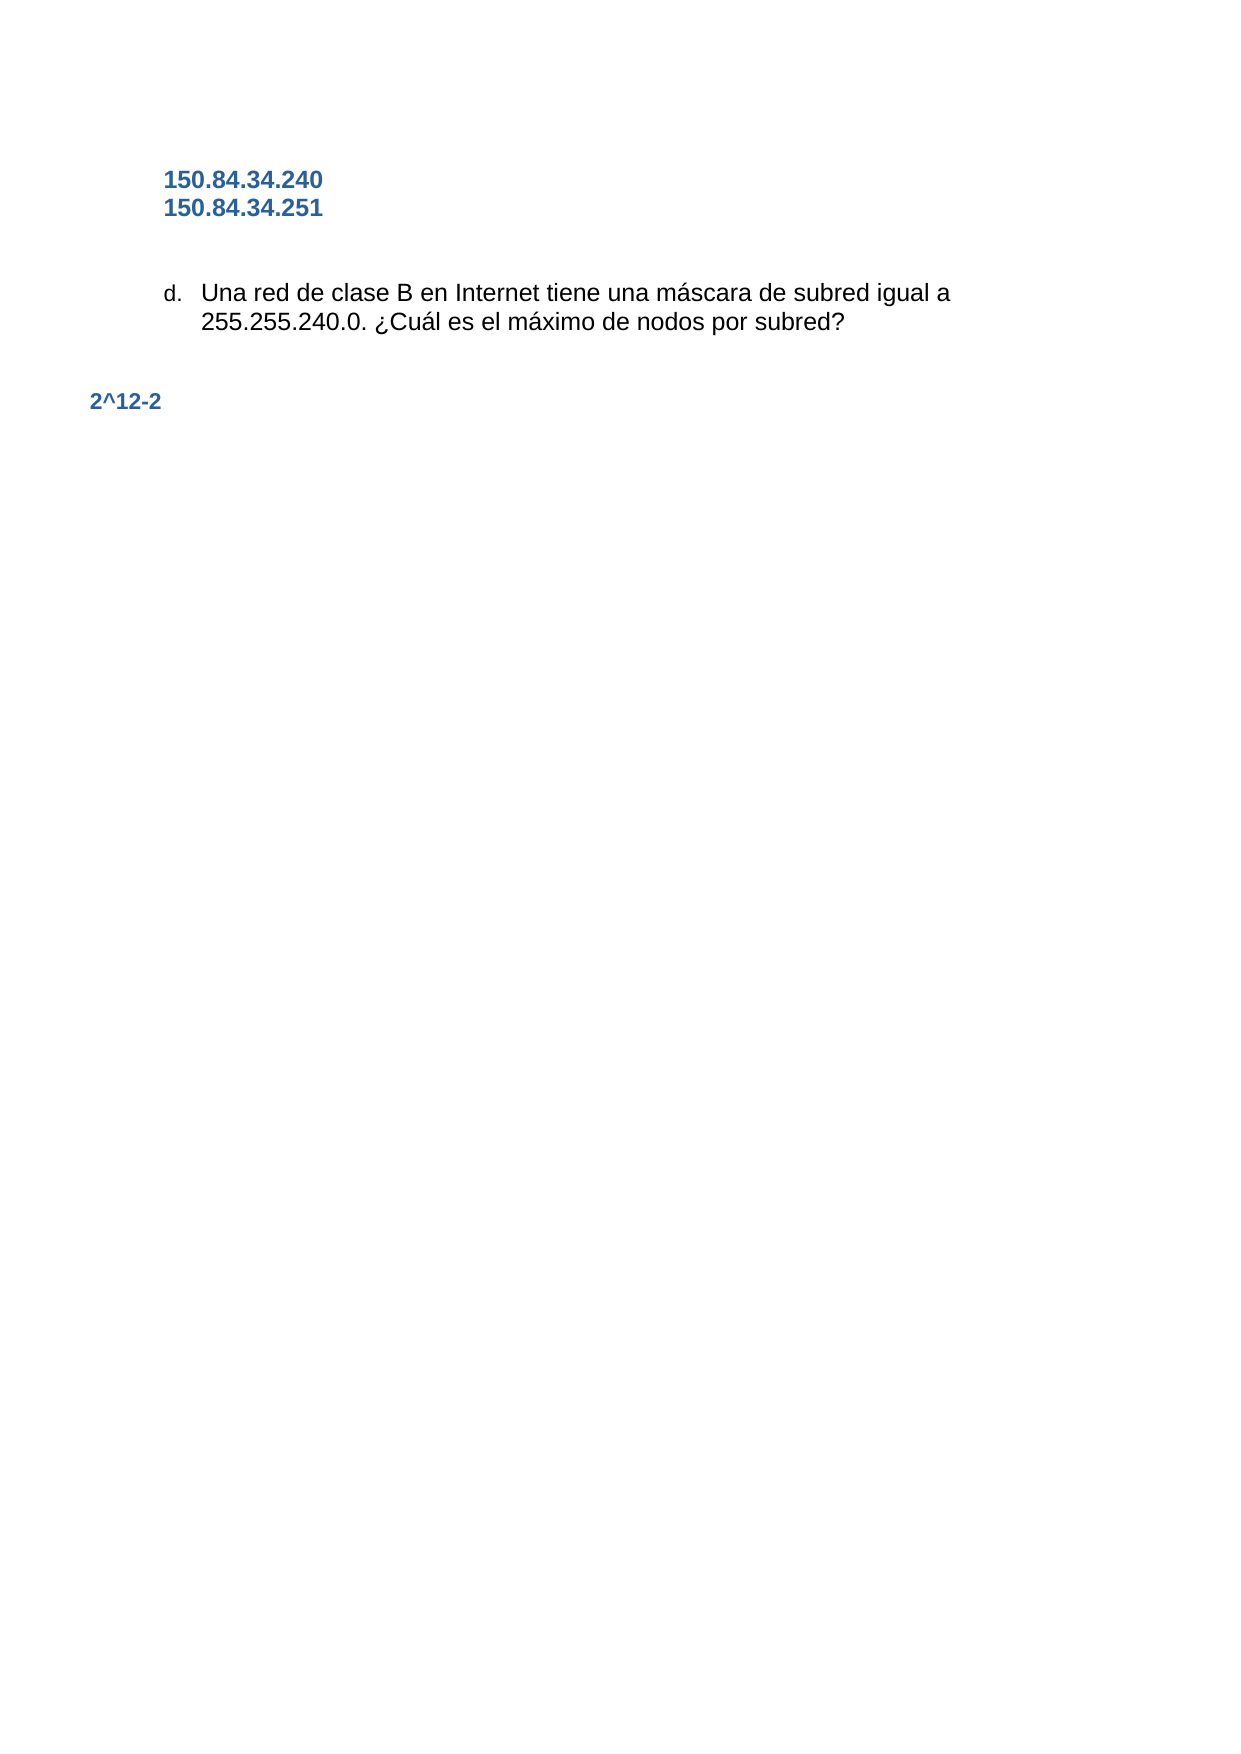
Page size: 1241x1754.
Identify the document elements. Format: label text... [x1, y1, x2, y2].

list 150.84.34.240 [163, 164, 1063, 193]
text 2^12-2 [89, 388, 1063, 414]
list 150.84.34.251 [163, 193, 1063, 222]
list Una red de clase B en Internet tiene una máscara de subred igual a 255.255.240.0. ¿Cuál es el máximo de nodos por subred? [163, 278, 1063, 335]
